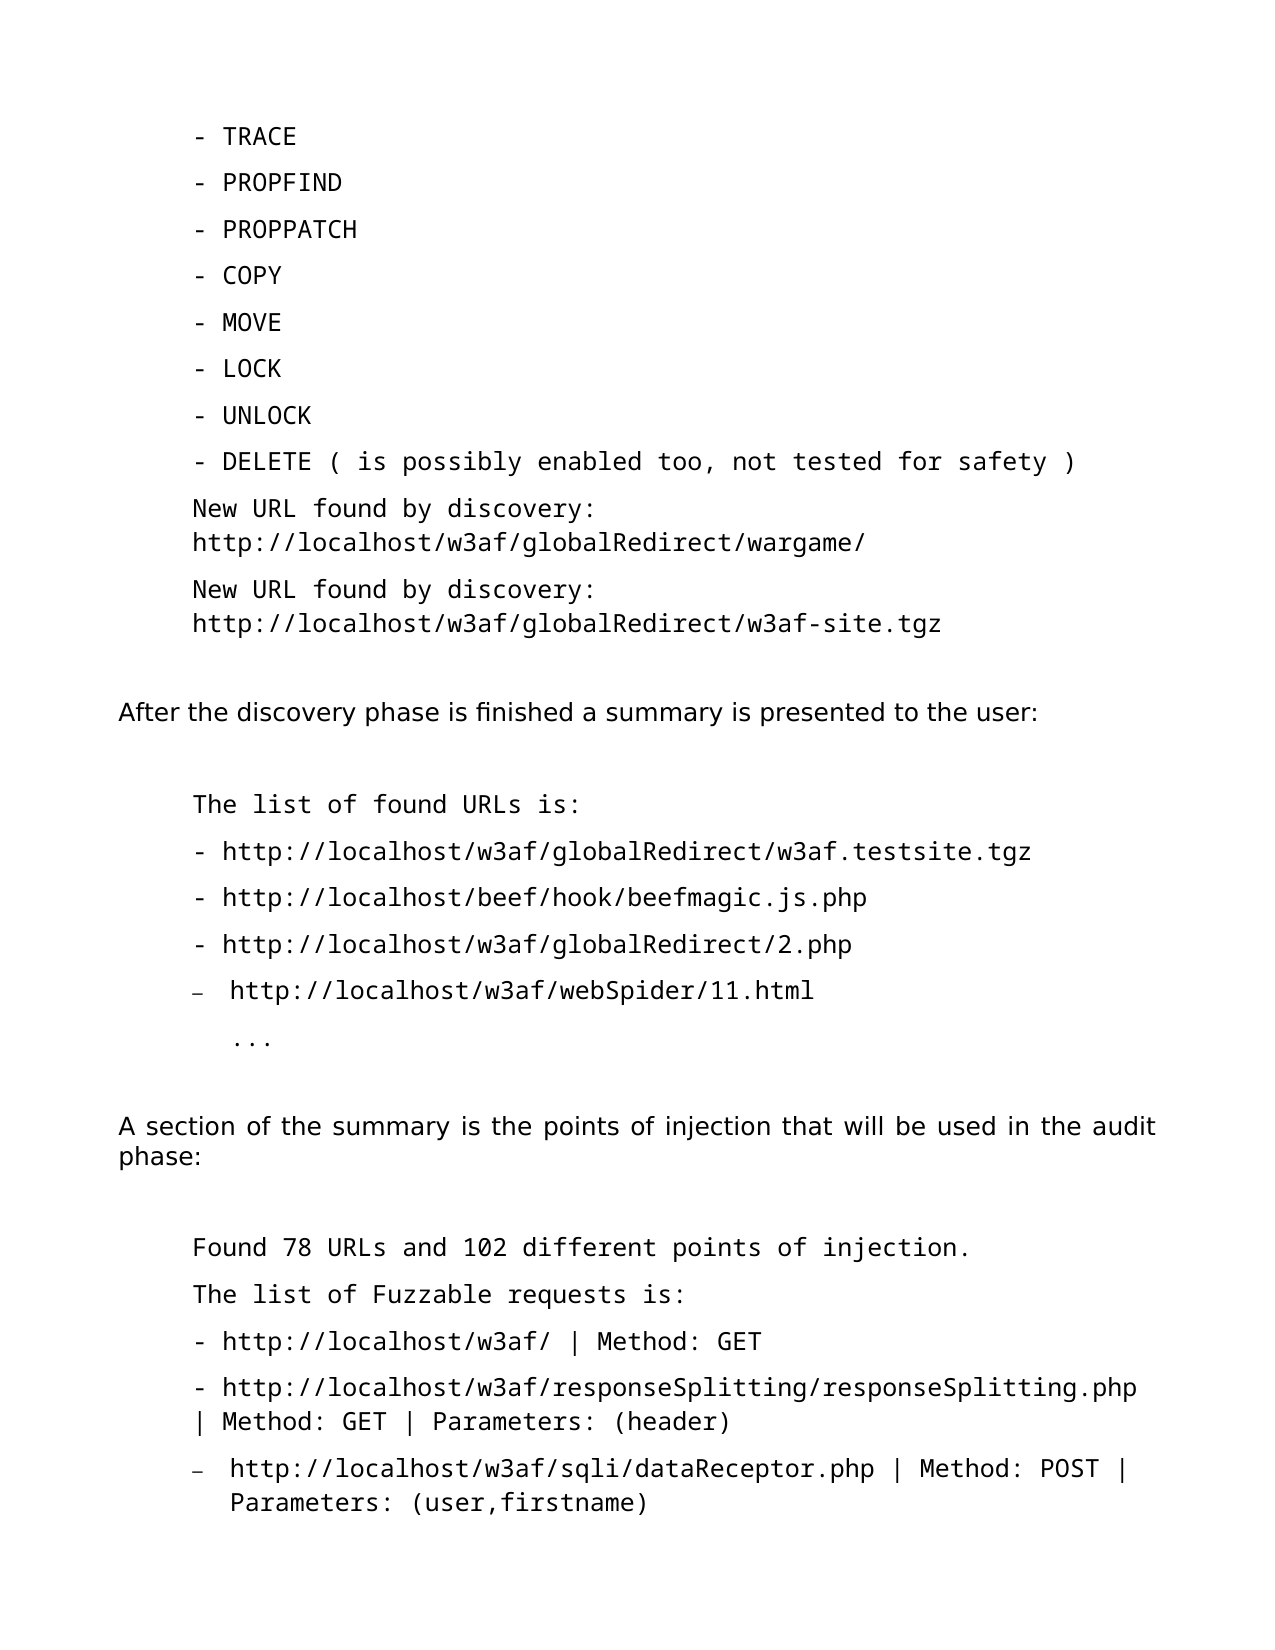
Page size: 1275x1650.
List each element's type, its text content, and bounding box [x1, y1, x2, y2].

list http://localhost/w3af/webSpider/11.html [192, 973, 1157, 1007]
text - http://localhost/w3af/globalRedirect/2.php [192, 926, 1157, 960]
text - MOVE [192, 304, 1157, 338]
text The list of Fuzzable requests is: [192, 1277, 1157, 1311]
text - COPY [192, 258, 1157, 292]
text New URL found by discovery: http://localhost/w3af/globalRedirect/wargame/ [192, 491, 1157, 559]
text - TRACE [192, 118, 1157, 152]
list ... [192, 1019, 1157, 1053]
text After the discovery phase is finished a summary is presented to the user: [118, 698, 1157, 728]
text - PROPPATCH [192, 211, 1157, 245]
text - http://localhost/w3af/ | Method: GET [192, 1323, 1157, 1357]
text The list of found URLs is: [192, 787, 1157, 821]
text New URL found by discovery: http://localhost/w3af/globalRedirect/w3af-site.tgz [192, 571, 1157, 639]
text - http://localhost/beef/hook/beefmagic.js.php [192, 880, 1157, 914]
text - http://localhost/w3af/globalRedirect/w3af.testsite.tgz [192, 833, 1157, 867]
text - LOCK [192, 351, 1157, 385]
text - UNLOCK [192, 397, 1157, 432]
text A section of the summary is the points of injection that will be used in the audit phase: [118, 1113, 1157, 1171]
text - PROPFIND [192, 165, 1157, 199]
text Found 78 URLs and 102 different points of injection. [192, 1230, 1157, 1264]
list http://localhost/w3af/sqli/dataReceptor.php | Method: POST | Parameters: (user,firstname) [192, 1450, 1157, 1518]
text - DELETE ( is possibly enabled too, not tested for safety ) [192, 444, 1157, 478]
text - http://localhost/w3af/responseSplitting/responseSplitting.php | Method: GET | Parameters: (header) [192, 1370, 1157, 1438]
